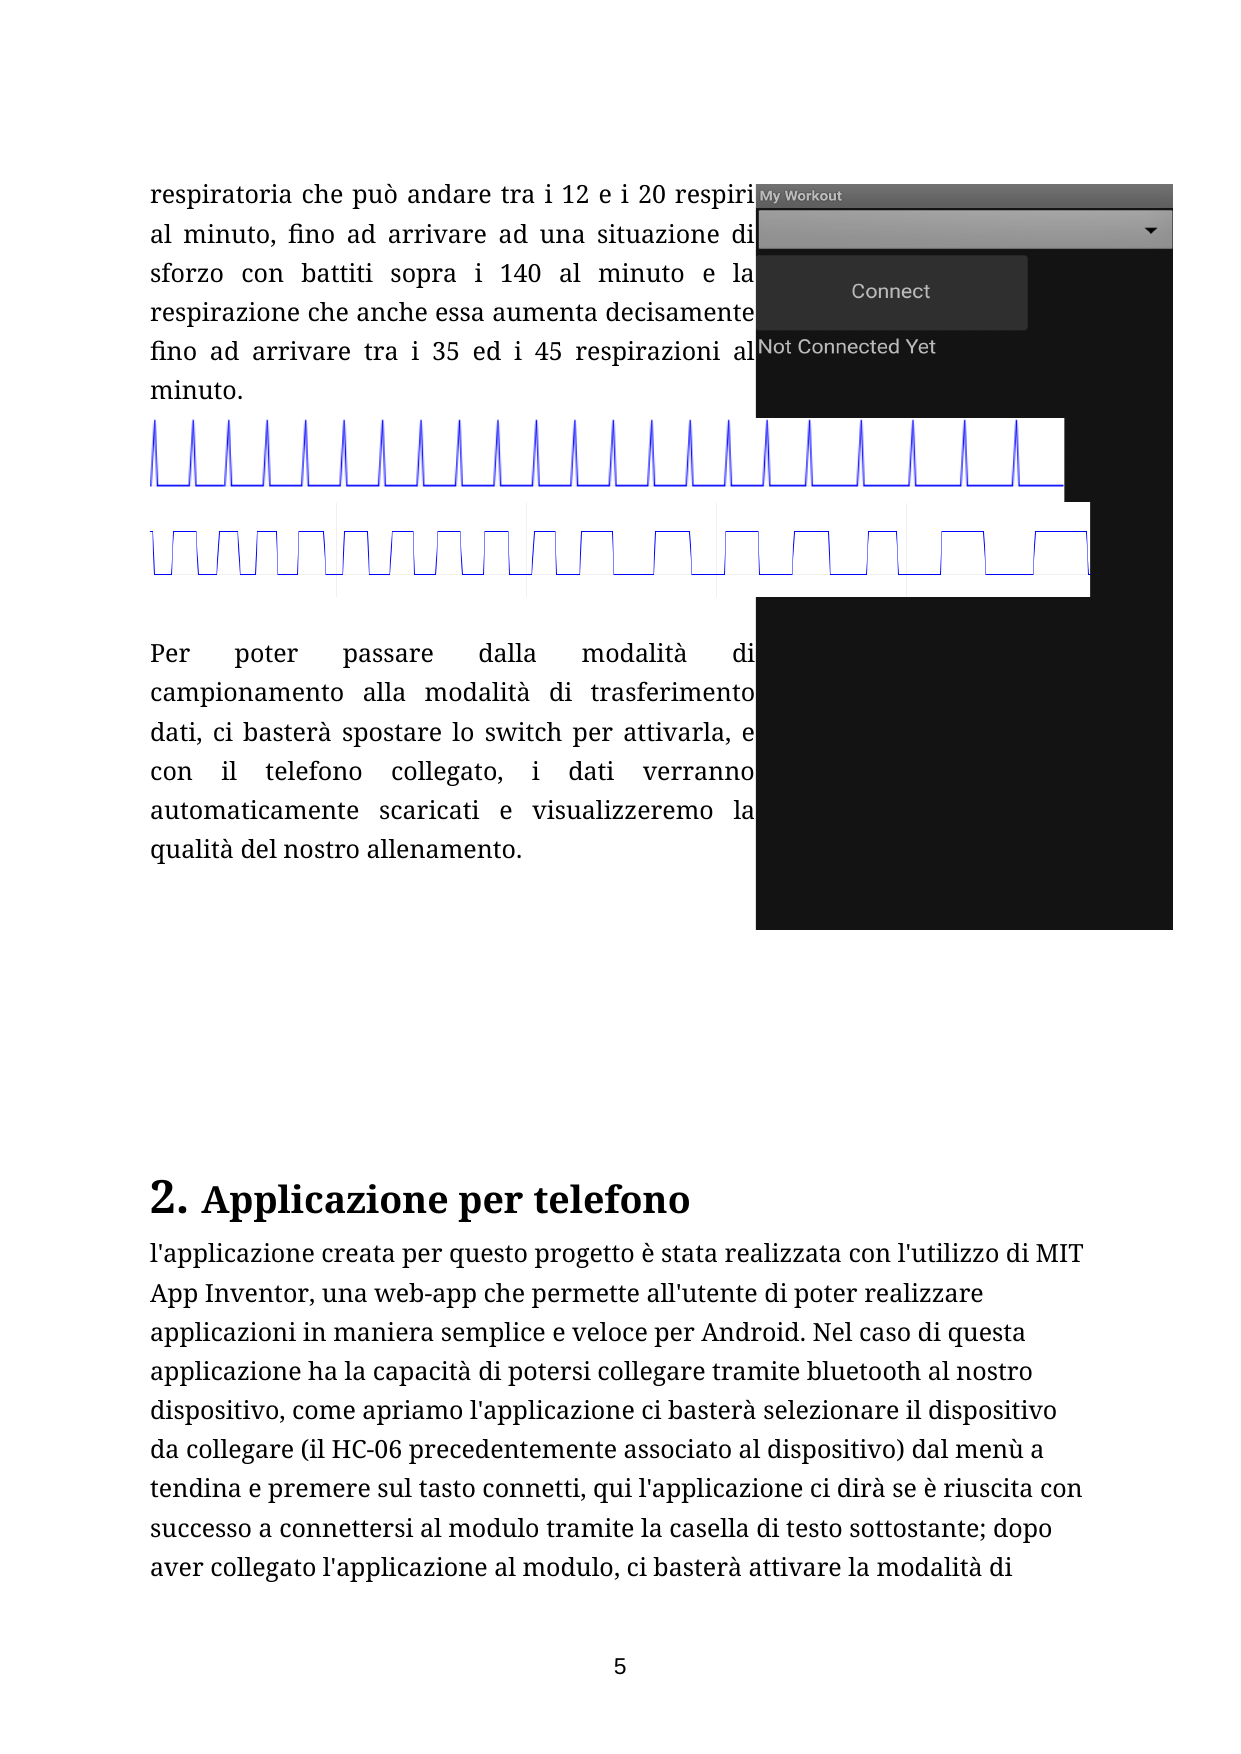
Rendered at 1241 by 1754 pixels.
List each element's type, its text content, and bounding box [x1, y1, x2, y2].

text respiratoria che può andare tra i 12 e i 20 respiri al minuto, fino ad arrivare ad una situazione di sforzo con battiti sopra i 140 al minuto e la respirazione che anche essa aumenta decisamente fino ad arrivare tra i 35 ed i 45 respirazioni al minuto. [150, 177, 1090, 407]
text Per poter passare dalla modalità di campionamento alla modalità di trasferimento dati, ci basterà spostare lo switch per attivarla, e con il telefono collegato, i dati verranno automaticamente scaricati e visualizzeremo la qualità del nostro allenamento. [150, 636, 755, 866]
text l'applicazione creata per questo progetto è stata realizzata con l'utilizzo di MIT App Inventor, una web-app che permette all'utente di poter realizzare applicazioni in maniera semplice e veloce per Android. Nel caso di questa applicazione ha la capacità di potersi collegare tramite bluetooth al nostro dispositivo, come apriamo l'applicazione ci basterà selezionare il dispositivo da collegare (il HC-06 precedentemente associato al dispositivo) dal menù a tendina e premere sul tasto connetti, qui l'applicazione ci dirà se è riuscita con successo a connettersi al modulo tramite la casella di testo sottostante; dopo aver collegato l'applicazione al modulo, ci basterà attivare la modalità di [150, 1236, 1090, 1583]
picture [149, 184, 1173, 930]
text 2. Applicazione per telefono [150, 1164, 1090, 1227]
